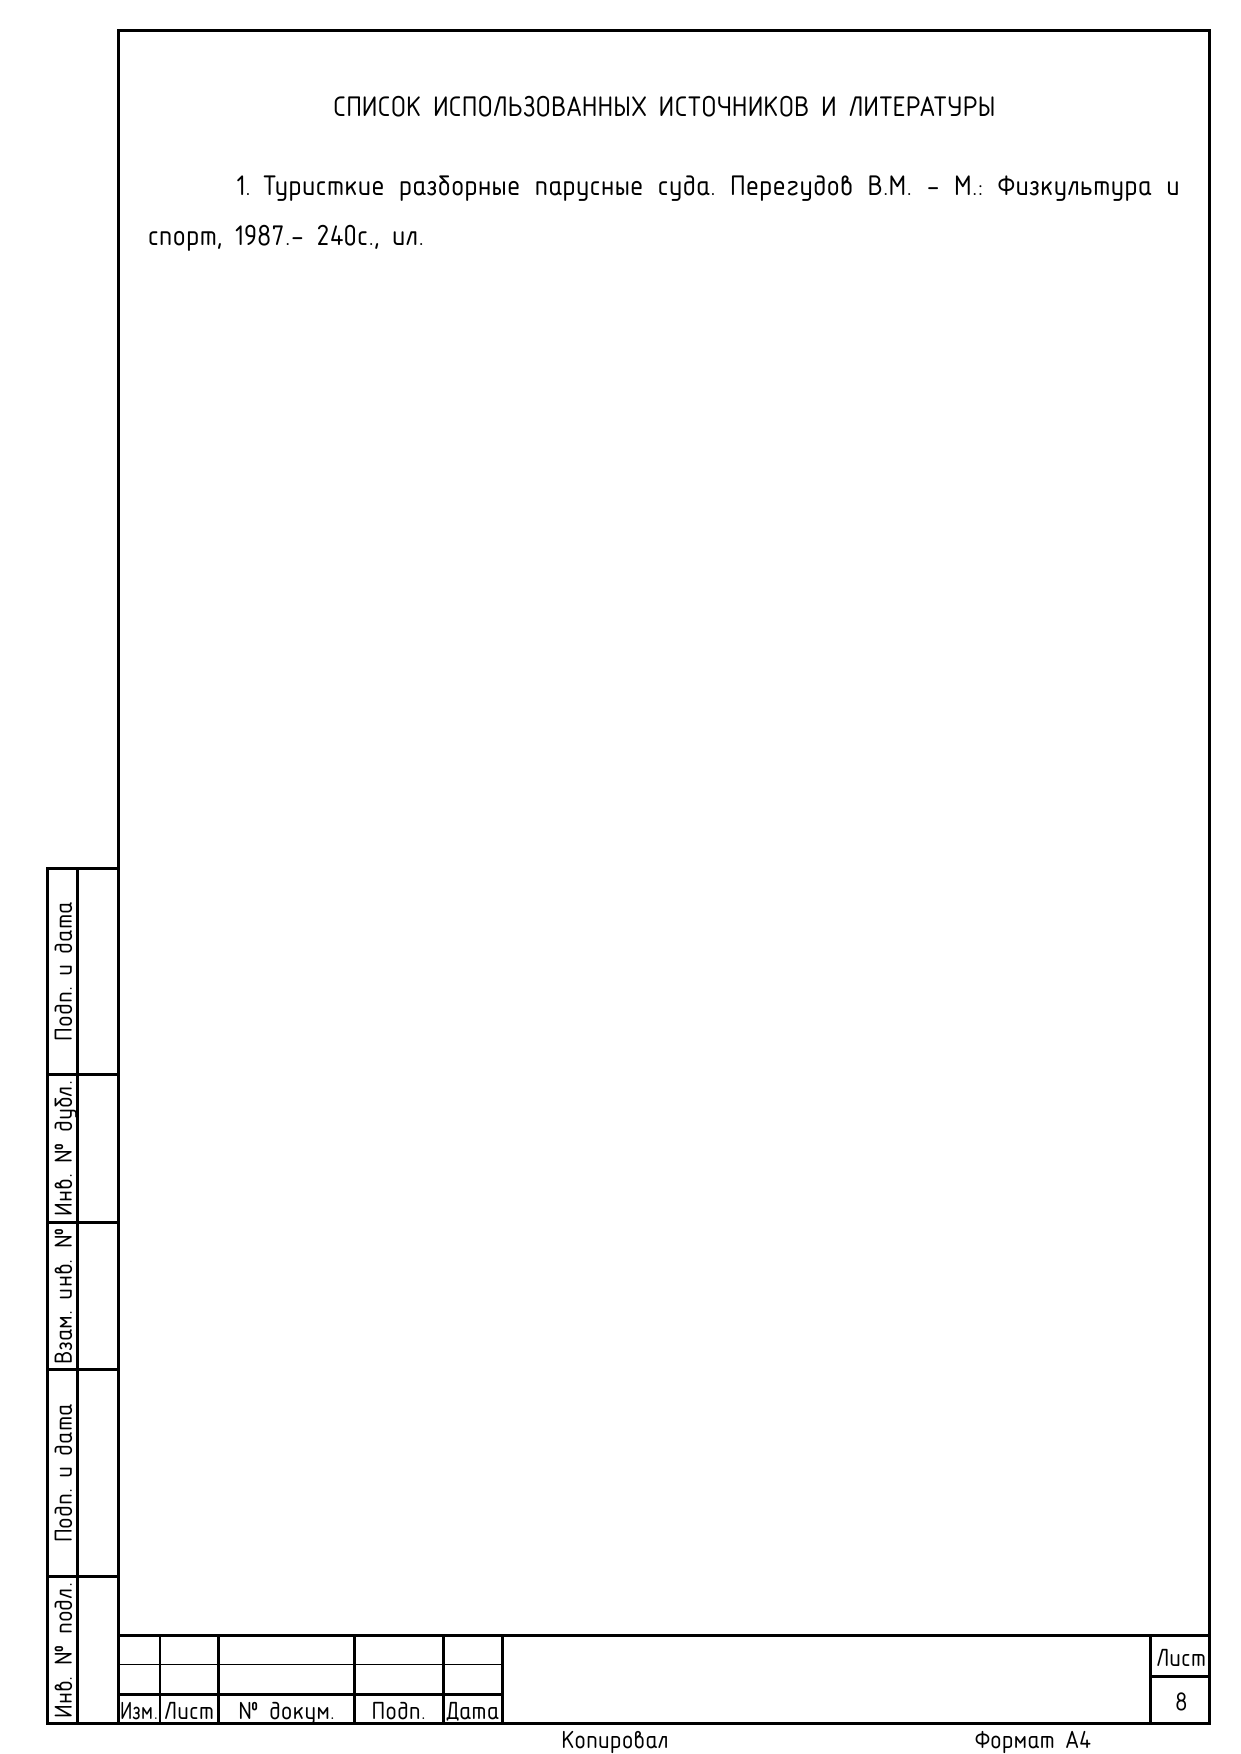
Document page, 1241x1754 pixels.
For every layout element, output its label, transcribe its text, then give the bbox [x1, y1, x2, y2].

subtitle Список использованных источников и литературы [148, 88, 1181, 122]
list Туристкие разборные парусные суда. Перегудов В.М. - М.: Физкультура и спорт, 1987.- 240с., ил. [148, 168, 1181, 251]
